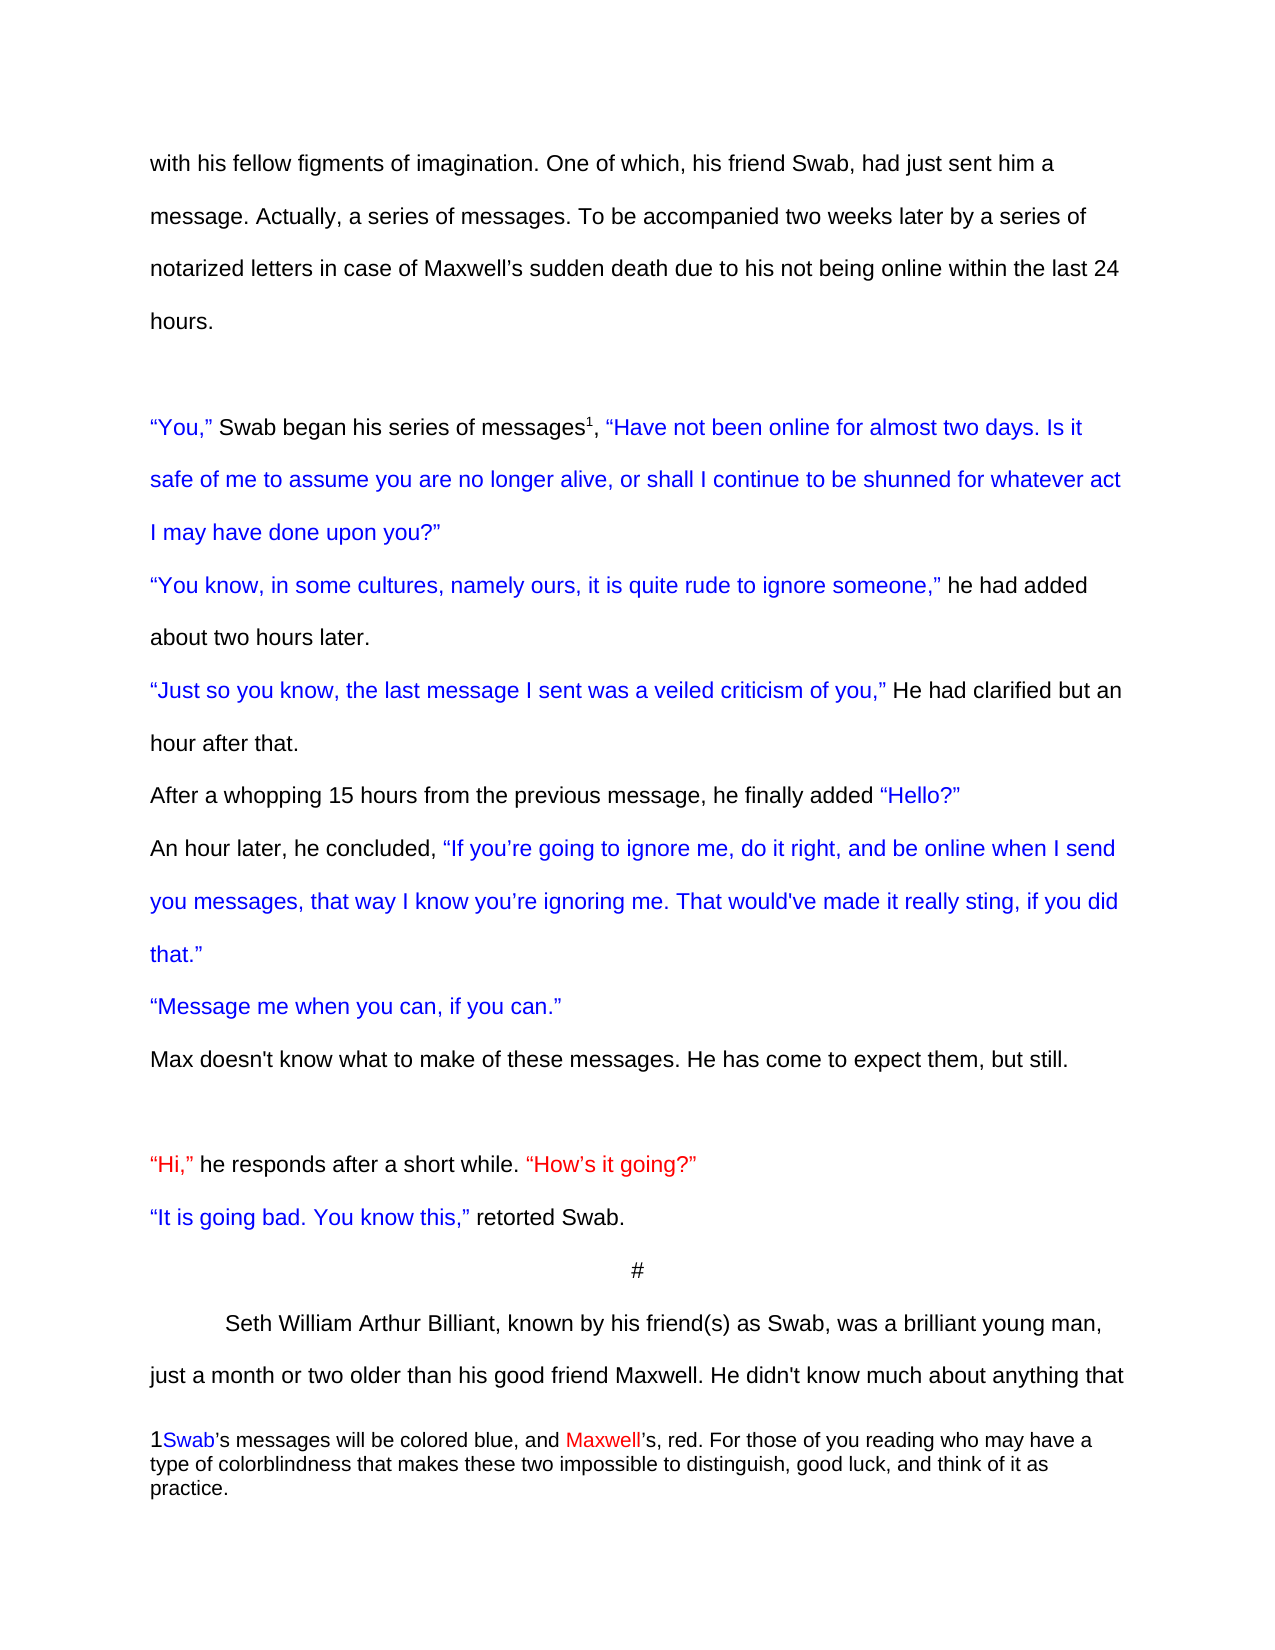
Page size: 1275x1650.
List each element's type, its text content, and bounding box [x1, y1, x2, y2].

text An hour later, he concluded, “If you’re going to ignore me, do it right, and be online when I send you messages, that way I know you’re ignoring me. That would've made it really sting, if you did that.” [150, 835, 1125, 967]
text After a whopping 15 hours from the previous message, he finally added “Hello?” [150, 782, 1125, 809]
text “Message me when you can, if you can.” [150, 993, 1125, 1020]
text with his fellow figments of imagination. One of which, his friend Swab, had just sent him a message. Actually, a series of messages. To be accompanied two weeks later by a series of notarized letters in case of Maxwell’s sudden death due to his not being online within the last 24 hours. [150, 150, 1125, 334]
text “It is going bad. You know this,” retorted Swab. [150, 1204, 1125, 1231]
text “You know, in some cultures, namely ours, it is quite rude to ignore someone,” he had added about two hours later. [150, 572, 1125, 651]
text Swab’s messages will be colored blue, and Maxwell’s, red. For those of you reading who may have a type of colorblindness that makes these two impossible to distinguish, good luck, and think of it as practice. [150, 1426, 1125, 1500]
text Max doesn't know what to make of these messages. He has come to expect them, but still. [150, 1046, 1125, 1072]
text Seth William Arthur Billiant, known by his friend(s) as Swab, was a brilliant young man, just a month or two older than his good friend Maxwell. He didn't know much about anything that [150, 1309, 1125, 1389]
text “Just so you know, the last message I sent was a veiled criticism of you,” He had clarified but an hour after that. [150, 677, 1125, 756]
text “You,” Swab began his series of messages, “Have not been online for almost two days. Is it safe of me to assume you are no longer alive, or shall I continue to be shunned for whatever act I may have done upon you?” [150, 413, 1125, 545]
text # [150, 1257, 1125, 1283]
text “Hi,” he responds after a short while. “How’s it going?” [150, 1151, 1125, 1178]
